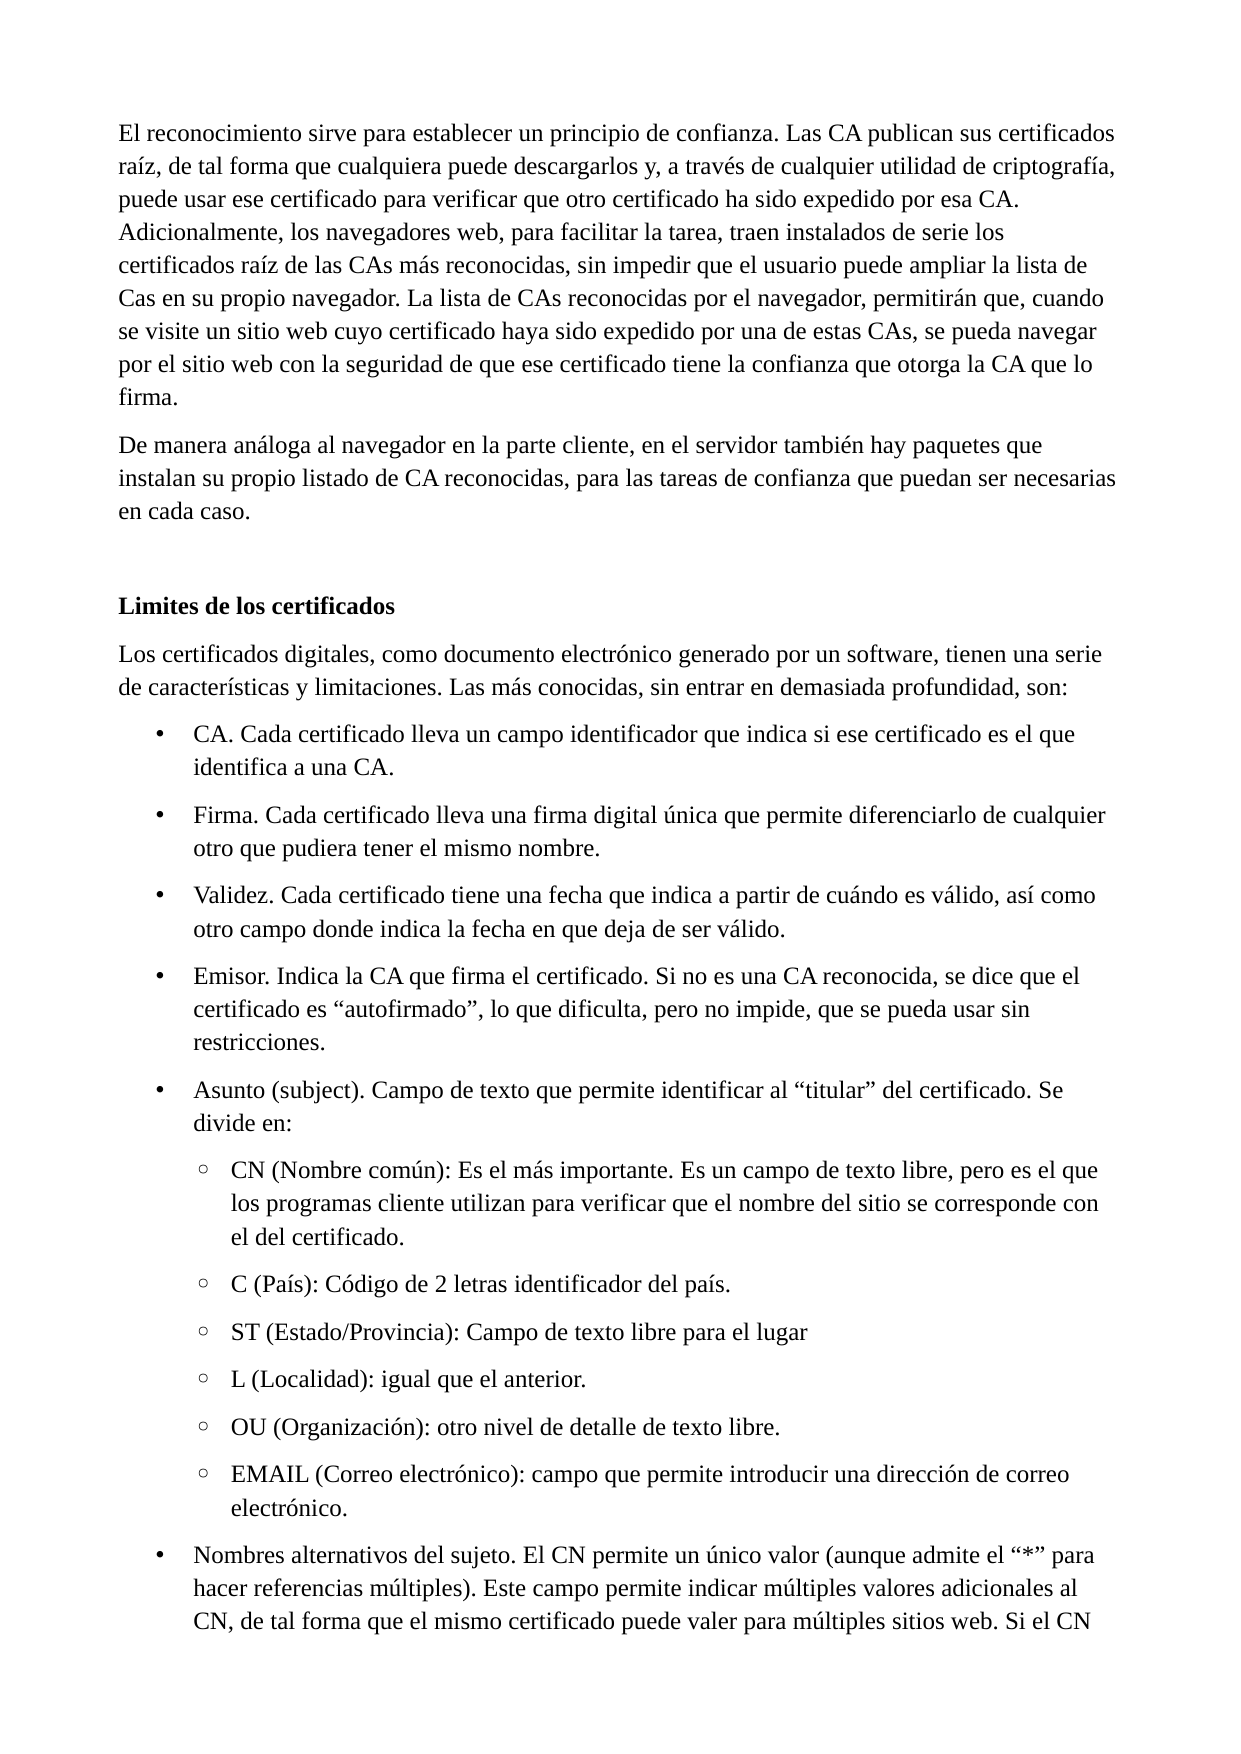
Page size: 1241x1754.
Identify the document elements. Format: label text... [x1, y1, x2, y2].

list C (País): Código de 2 letras identificador del país. [193, 1269, 1122, 1298]
list ST (Estado/Provincia): Campo de texto libre para el lugar [193, 1317, 1122, 1346]
list L (Localidad): igual que el anterior. [193, 1364, 1122, 1393]
list Asunto (subject). Campo de texto que permite identificar al “titular” del certificado. Se divide en: [156, 1075, 1122, 1137]
list OU (Organización): otro nivel de detalle de texto libre. [193, 1412, 1122, 1441]
list CN (Nombre común): Es el más importante. Es un campo de texto libre, pero es el que los programas cliente utilizan para verificar que el nombre del sitio se corresponde con el del certificado. [193, 1156, 1122, 1250]
text Los certificados digitales, como documento electrónico generado por un software, tienen una serie de características y limitaciones. Las más conocidas, sin entrar en demasiada profundidad, son: [118, 639, 1122, 701]
list Nombres alternativos del sujeto. El CN permite un único valor (aunque admite el “*” para hacer referencias múltiples). Este campo permite indicar múltiples valores adicionales al CN, de tal forma que el mismo certificado puede valer para múltiples sitios web. Si el CN [156, 1540, 1122, 1635]
text Limites de los certificados [118, 591, 1122, 620]
list EMAIL (Correo electrónico): campo que permite introducir una dirección de correo electrónico. [193, 1459, 1122, 1521]
list CA. Cada certificado lleva un campo identificador que indica si ese certificado es el que identifica a una CA. [156, 719, 1122, 781]
text El reconocimiento sirve para establecer un principio de confianza. Las CA publican sus certificados raíz, de tal forma que cualquiera puede descargarlos y, a través de cualquier utilidad de criptografía, puede usar ese certificado para verificar que otro certificado ha sido expedido por esa CA. Adicionalmente, los navegadores web, para facilitar la tarea, traen instalados de serie los certificados raíz de las CAs más reconocidas, sin impedir que el usuario puede ampliar la lista de Cas en su propio navegador. La lista de CAs reconocidas por el navegador, permitirán que, cuando se visite un sitio web cuyo certificado haya sido expedido por una de estas CAs, se pueda navegar por el sitio web con la seguridad de que ese certificado tiene la confianza que otorga la CA que lo firma. [118, 118, 1122, 411]
text De manera análoga al navegador en la parte cliente, en el servidor también hay paquetes que instalan su propio listado de CA reconocidas, para las tareas de confianza que puedan ser necesarias en cada caso. [118, 430, 1122, 525]
list Firma. Cada certificado lleva una firma digital única que permite diferenciarlo de cualquier otro que pudiera tener el mismo nombre. [156, 800, 1122, 862]
list Validez. Cada certificado tiene una fecha que indica a partir de cuándo es válido, así como otro campo donde indica la fecha en que deja de ser válido. [156, 881, 1122, 942]
list Emisor. Indica la CA que firma el certificado. Si no es una CA reconocida, se dice que el certificado es “autofirmado”, lo que dificulta, pero no impide, que se pueda usar sin restricciones. [156, 961, 1122, 1056]
